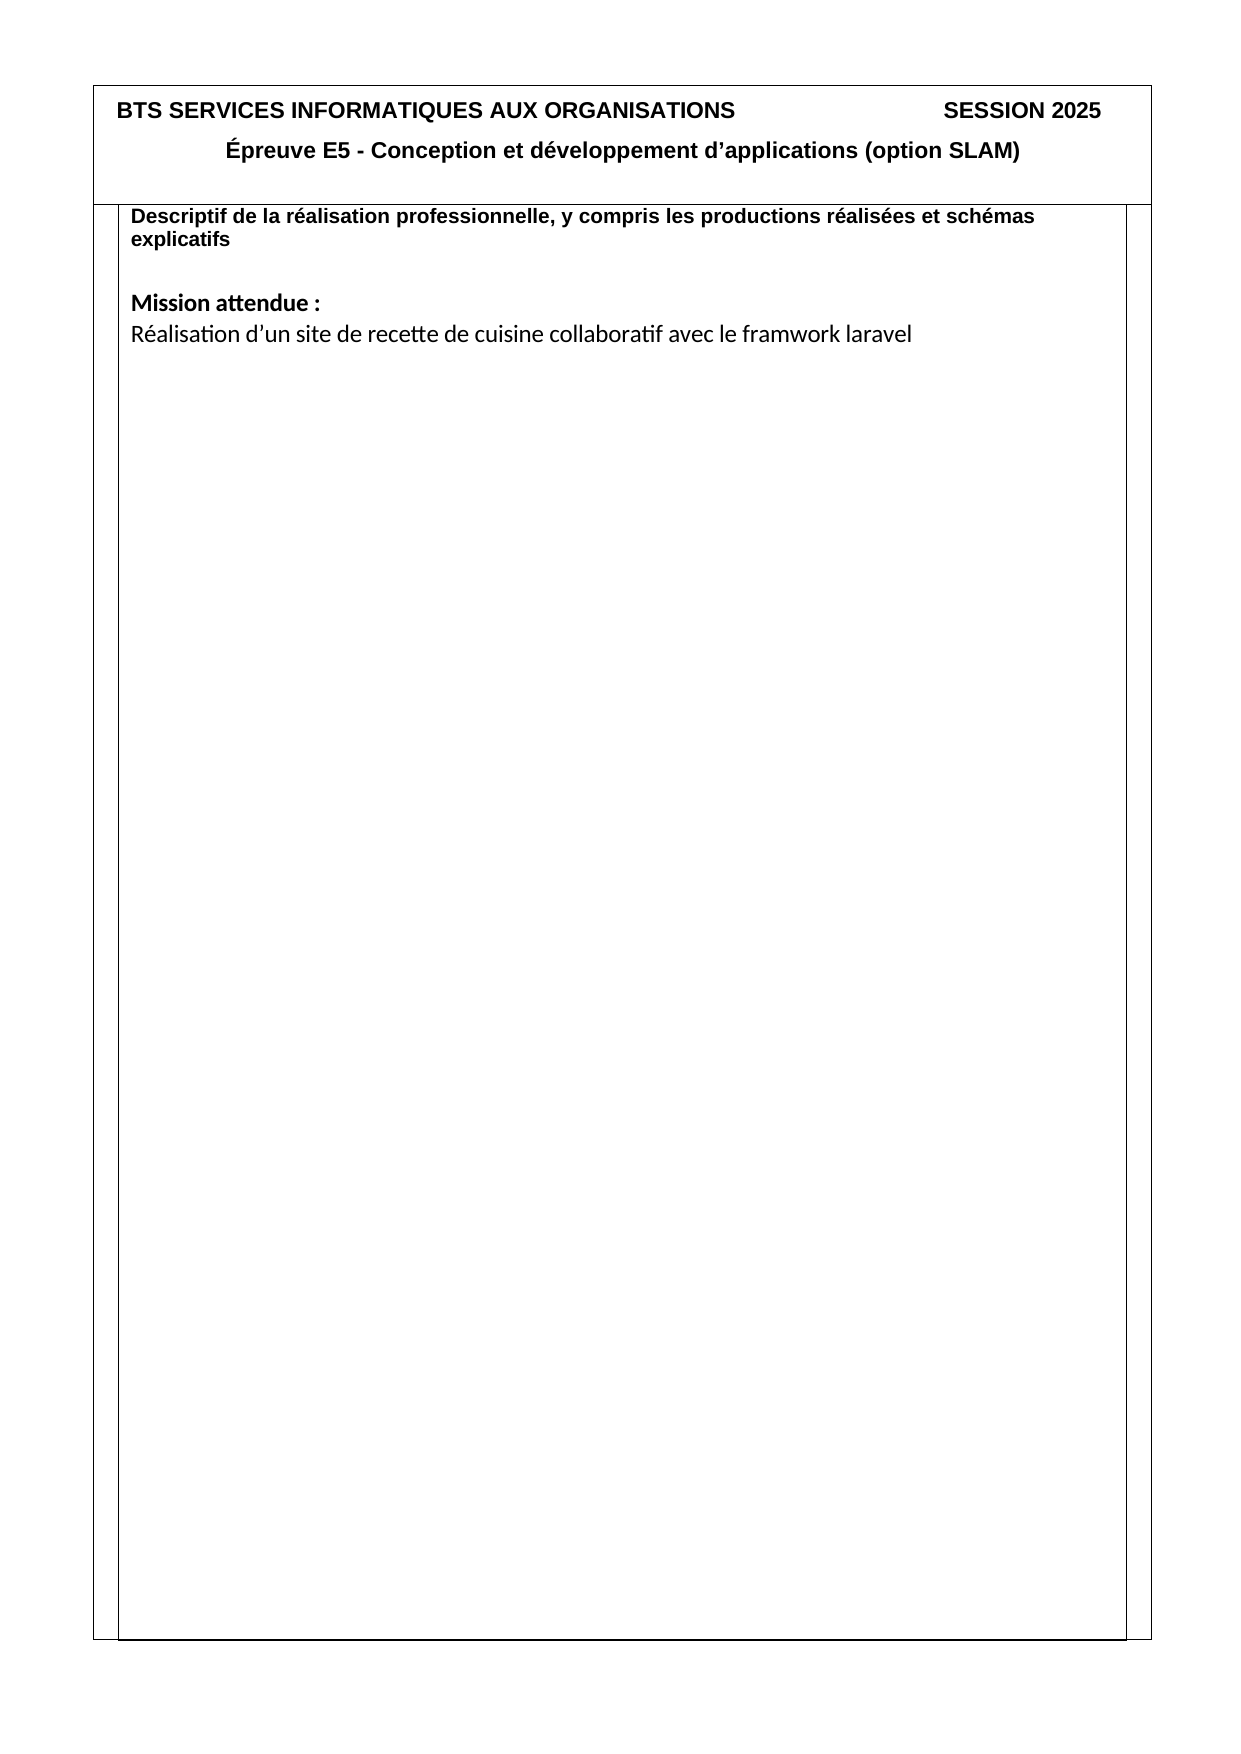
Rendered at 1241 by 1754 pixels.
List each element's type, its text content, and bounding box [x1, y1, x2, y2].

table_cell Descriptif de la réalisation professionnelle, y compris les productions réalisées et schémas explicatifs Mission attendue : Réalisation d’un site de recette de cuisine collaboratif avec le framwork laravel [119, 205, 1126, 1639]
table_cell [1127, 205, 1151, 1639]
table_header BTS SERVICES INFORMATIQUES AUX ORGANISATIONS SESSION 2025 Épreuve E5 - Conception et développement d’applications (option SLAM) [94, 86, 1151, 204]
table_cell [94, 205, 118, 1639]
